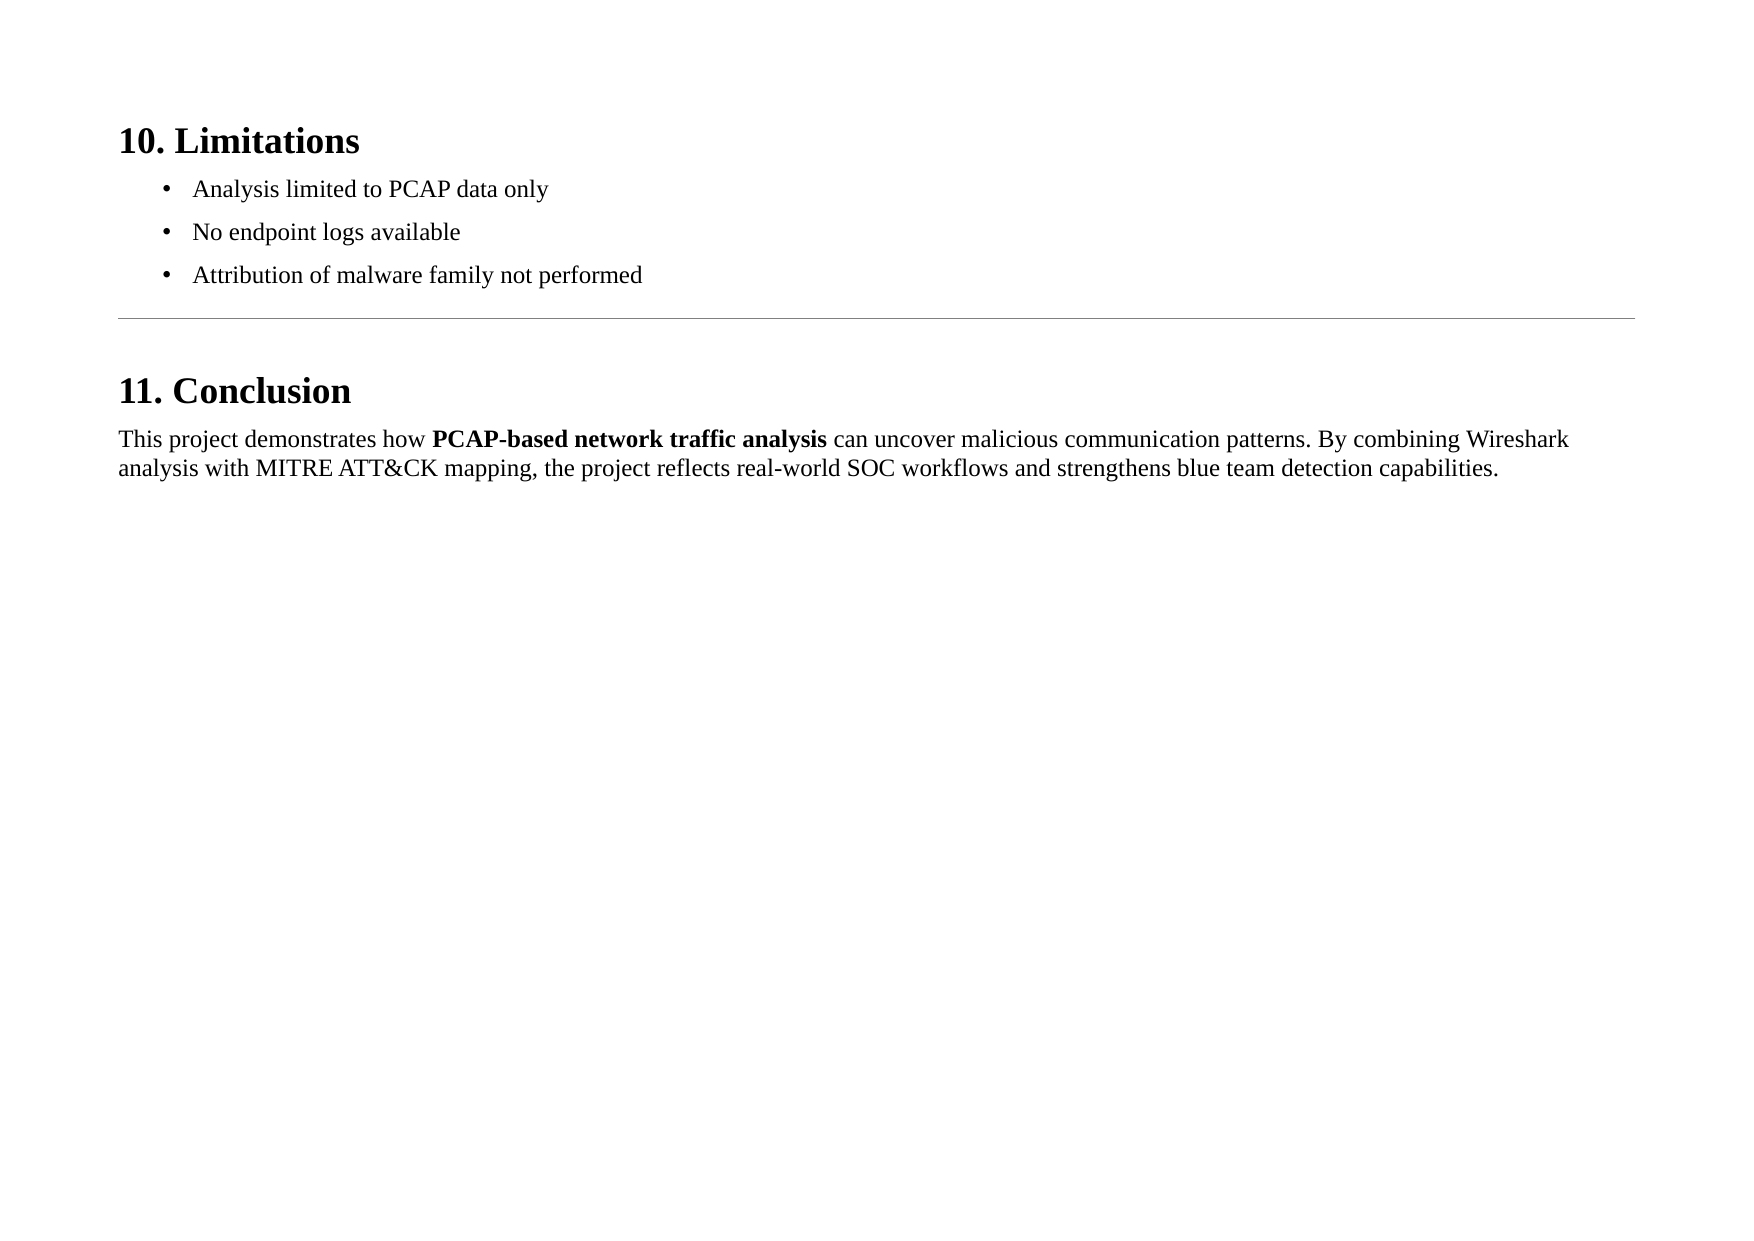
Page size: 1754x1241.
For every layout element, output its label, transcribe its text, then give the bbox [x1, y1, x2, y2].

list Attribution of malware family not performed [162, 260, 1635, 289]
text This project demonstrates how PCAP-based network traffic analysis can uncover malicious communication patterns. By combining Wireshark analysis with MITRE ATT&CK mapping, the project reflects real-world SOC workflows and strengthens blue team detection capabilities. [118, 424, 1635, 482]
subtitle 10. Limitations [118, 118, 1635, 161]
subtitle 11. Conclusion [118, 369, 1635, 412]
list Analysis limited to PCAP data only [162, 174, 1635, 202]
list No endpoint logs available [162, 217, 1635, 246]
